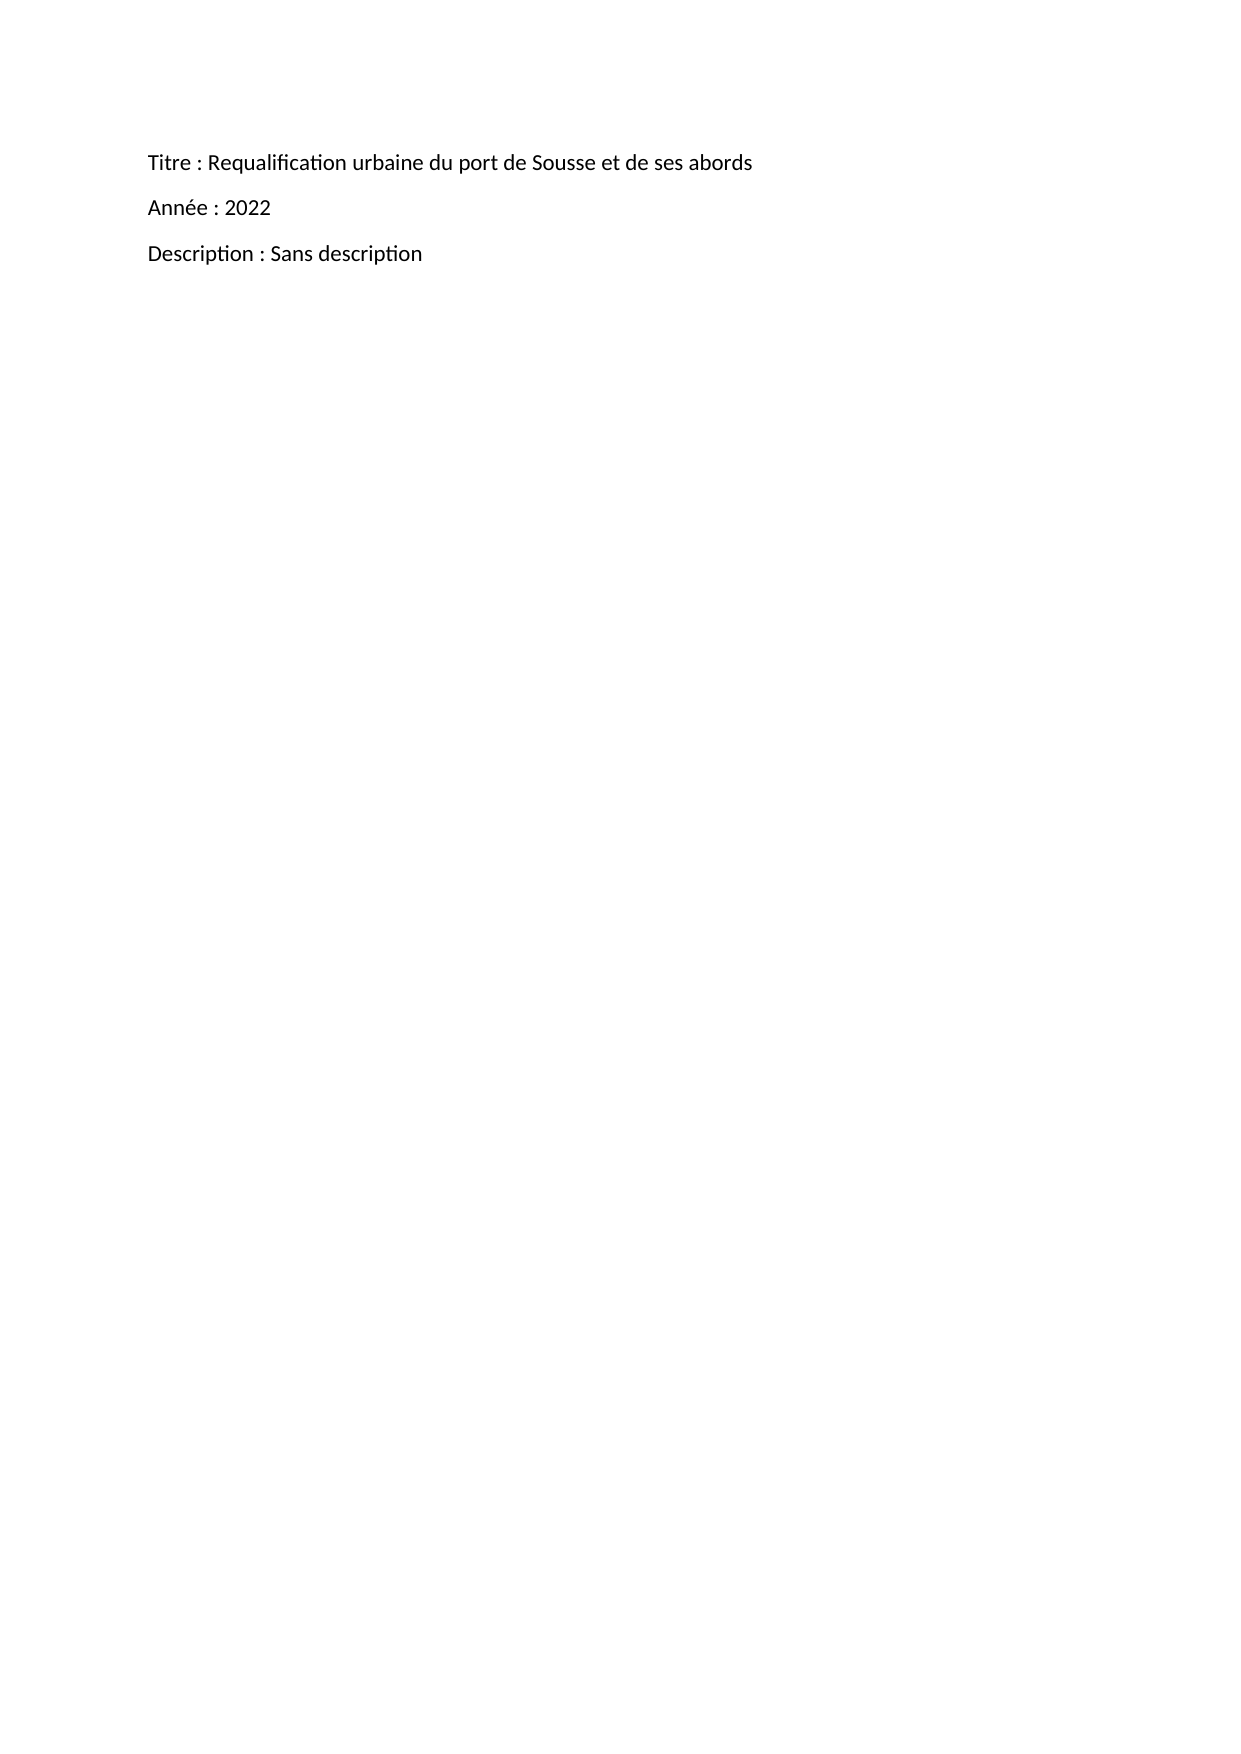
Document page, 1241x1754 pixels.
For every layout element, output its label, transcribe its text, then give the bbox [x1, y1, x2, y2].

text Description : Sans description [148, 239, 1093, 267]
text Titre : Requalification urbaine du port de Sousse et de ses abords [148, 148, 1093, 176]
text Année : 2022 [148, 193, 1093, 221]
